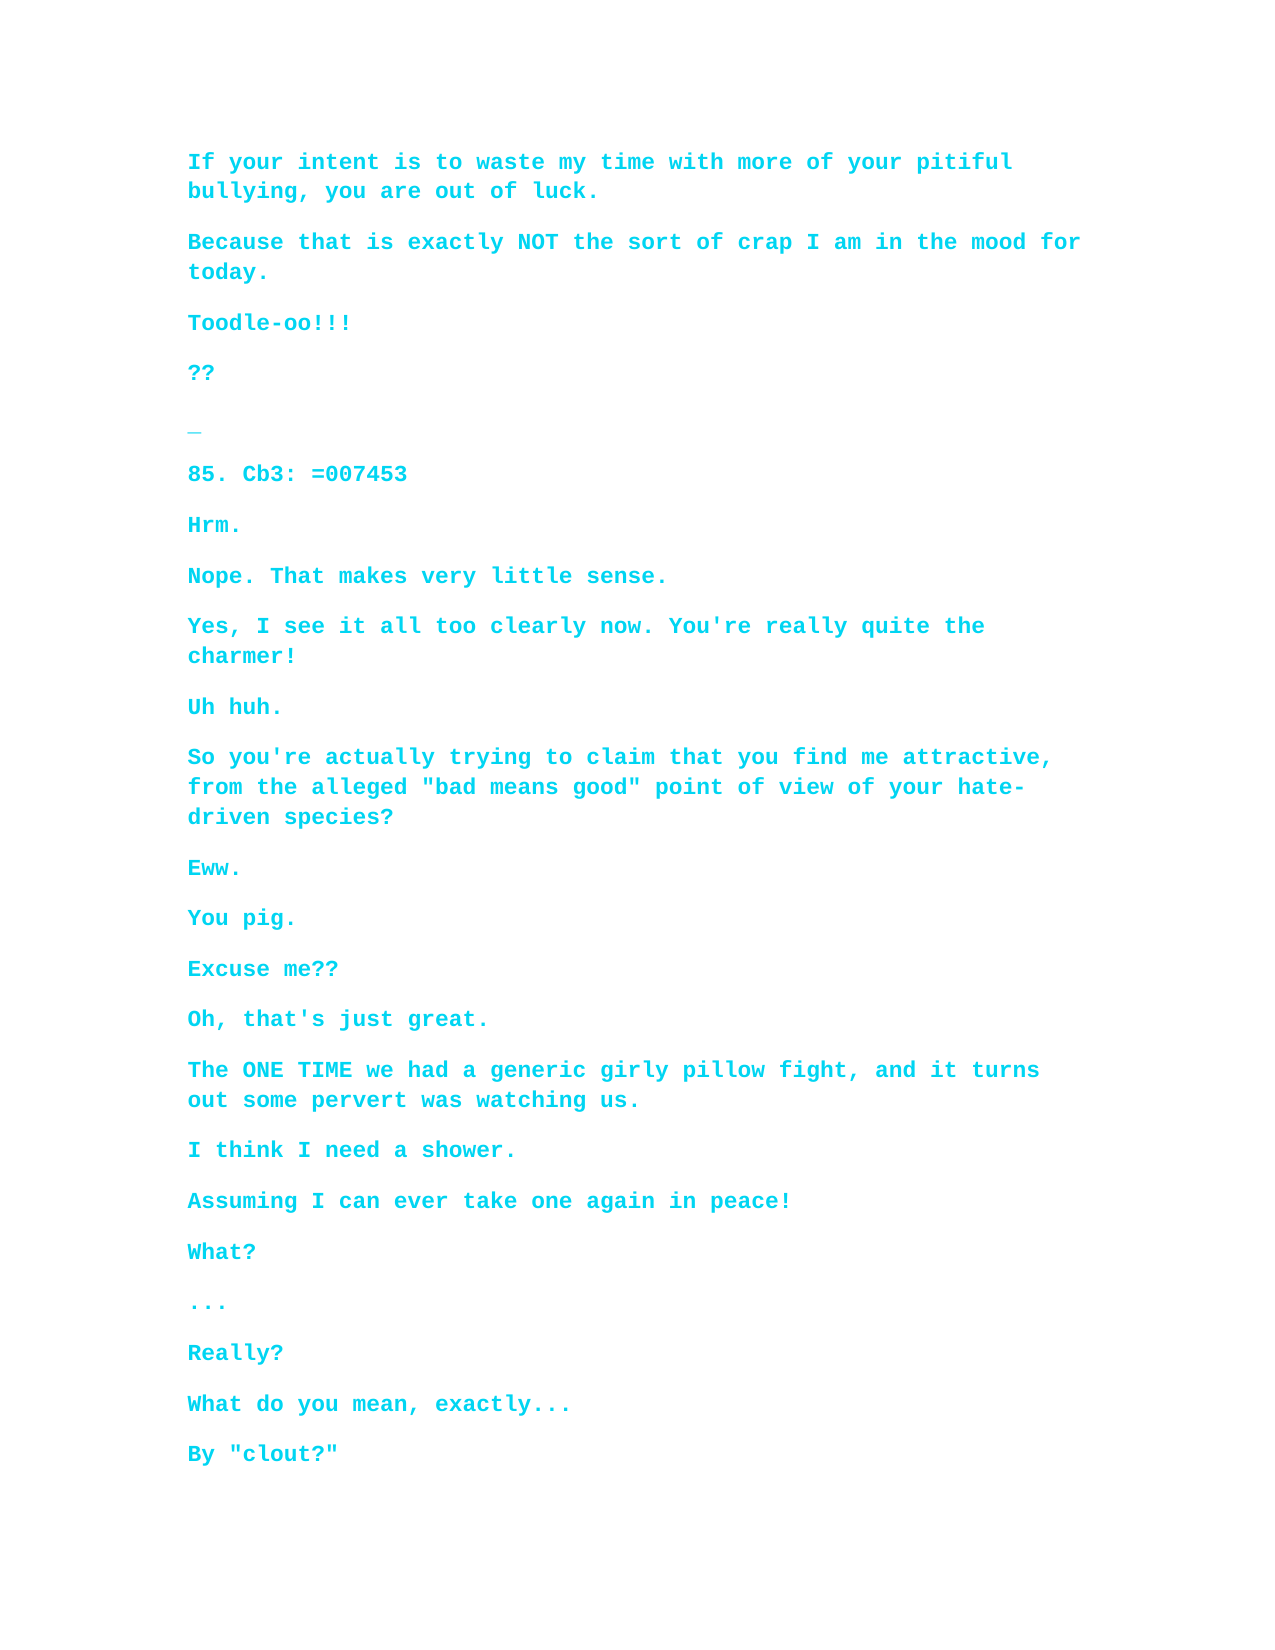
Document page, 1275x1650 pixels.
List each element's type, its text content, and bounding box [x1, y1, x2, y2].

text _ [187, 412, 1087, 438]
text Toodle-oo!!! [187, 311, 1087, 337]
text If your intent is to waste my time with more of your pitiful bullying, you are out of luck. [187, 150, 1087, 206]
text The ONE TIME we had a generic girly pillow fight, and it turns out some pervert was watching us. [187, 1058, 1087, 1114]
text So you're actually trying to claim that you find me attractive, from the alleged "bad means good" point of view of your hate-driven species? [187, 746, 1087, 831]
text Really? [187, 1341, 1087, 1367]
text ... [187, 1291, 1087, 1317]
text Uh huh. [187, 695, 1087, 721]
text I think I need a shower. [187, 1139, 1087, 1165]
text Hrm. [187, 513, 1087, 539]
text Yes, I see it all too clearly now. You're really quite the charmer! [187, 614, 1087, 670]
text Because that is exactly NOT the sort of crap I am in the mood for today. [187, 230, 1087, 286]
text What do you mean, exactly... [187, 1392, 1087, 1418]
text Excuse me?? [187, 957, 1087, 983]
text ?? [187, 361, 1087, 387]
text You pig. [187, 906, 1087, 932]
text Eww. [187, 856, 1087, 882]
text What? [187, 1240, 1087, 1266]
text By "clout?" [187, 1442, 1087, 1468]
text Oh, that's just great. [187, 1008, 1087, 1034]
text Assuming I can ever take one again in peace! [187, 1189, 1087, 1215]
text 85. Cb3: =007453 [187, 463, 1087, 489]
text Nope. That makes very little sense. [187, 564, 1087, 590]
